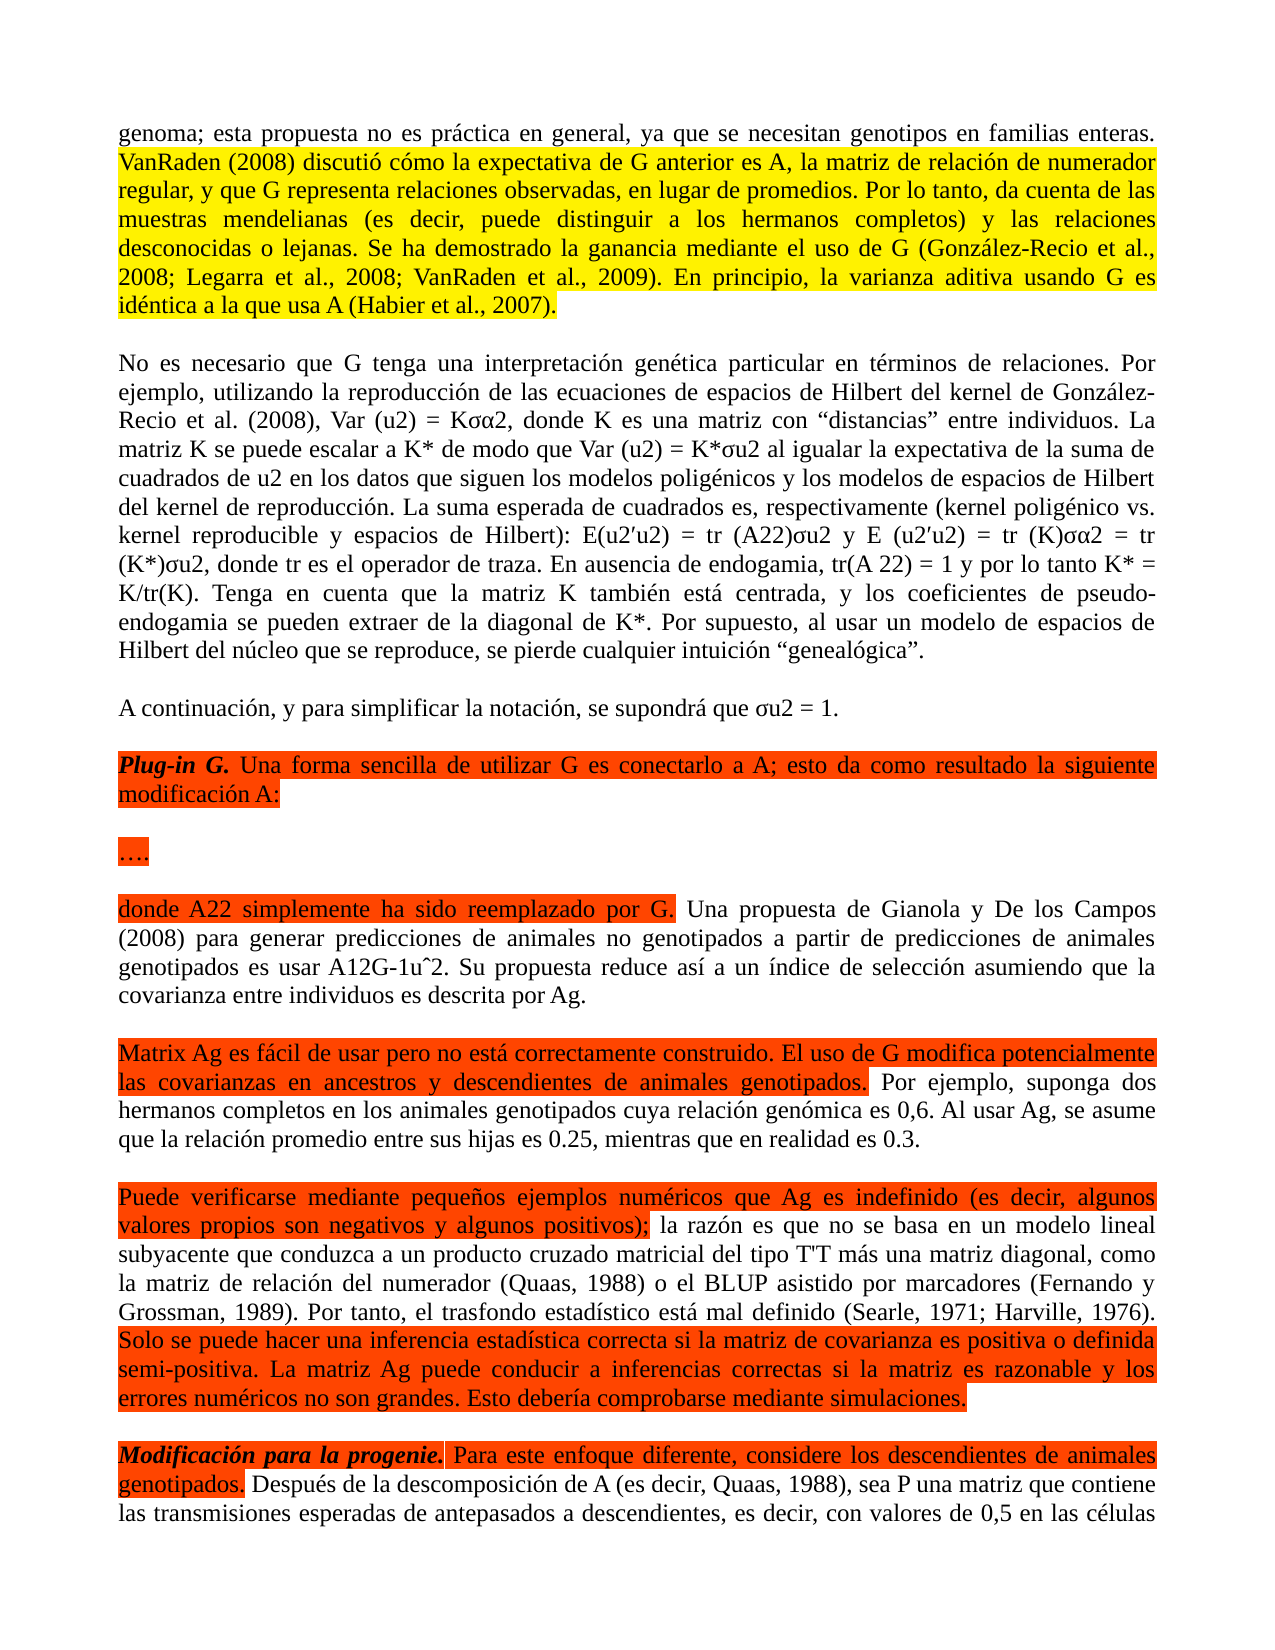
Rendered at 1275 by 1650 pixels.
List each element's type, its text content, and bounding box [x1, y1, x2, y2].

text Puede verificarse mediante pequeños ejemplos numéricos que Ag es indefinido (es decir, algunos valores propios son negativos y algunos positivos); la razón es que no se basa en un modelo lineal subyacente que conduzca a un producto cruzado matricial del tipo T'T más una matriz diagonal, como la matriz de relación del numerador (Quaas, 1988) o el BLUP asistido por marcadores (Fernando y Grossman, 1989). Por tanto, el trasfondo estadístico está mal definido (Searle, 1971; Harville, 1976). Solo se puede hacer una inferencia estadística correcta si la matriz de covarianza es positiva o definida semi-positiva. La matriz Ag puede conducir a inferencias correctas si la matriz es razonable y los errores numéricos no son grandes. Esto debería comprobarse mediante simulaciones. [118, 1182, 1157, 1412]
text A continuación, y para simplificar la notación, se supondrá que σu2 = 1. [118, 693, 1157, 722]
text Modificación para la progenie. Para este enfoque diferente, considere los descendientes de animales genotipados. Después de la descomposición de A (es decir, Quaas, 1988), sea P una matriz que contiene las transmisiones esperadas de antepasados a descendientes, es decir, con valores de 0,5 en las células [118, 1441, 1157, 1527]
text donde A22 simplemente ha sido reemplazado por G. Una propuesta de Gianola y De los Campos (2008) para generar predicciones de animales no genotipados a partir de predicciones de animales genotipados es usar A12G-1uˆ2. Su propuesta reduce así a un índice de selección asumiendo que la covarianza entre individuos es descrita por Ag. [118, 894, 1157, 1009]
text …. [118, 837, 1157, 866]
text Plug-in G. Una forma sencilla de utilizar G es conectarlo a A; esto da como resultado la siguiente modificación A: [118, 751, 1157, 808]
text Matrix Ag es fácil de usar pero no está correctamente construido. El uso de G modifica potencialmente las covarianzas en ancestros y descendientes de animales genotipados. Por ejemplo, suponga dos hermanos completos en los animales genotipados cuya relación genómica es 0,6. Al usar Ag, se asume que la relación promedio entre sus hijas es 0.25, mientras que en realidad es 0.3. [118, 1038, 1157, 1153]
text genoma; esta propuesta no es práctica en general, ya que se necesitan genotipos en familias enteras. VanRaden (2008) discutió cómo la expectativa de G anterior es A, la matriz de relación de numerador regular, y que G representa relaciones observadas, en lugar de promedios. Por lo tanto, da cuenta de las muestras mendelianas (es decir, puede distinguir a los hermanos completos) y las relaciones desconocidas o lejanas. Se ha demostrado la ganancia mediante el uso de G (González-Recio et al., 2008; Legarra et al., 2008; VanRaden et al., 2009). En principio, la varianza aditiva usando G es idéntica a la que usa A (Habier et al., 2007). [118, 118, 1157, 319]
text No es necesario que G tenga una interpretación genética particular en términos de relaciones. Por ejemplo, utilizando la reproducción de las ecuaciones de espacios de Hilbert del kernel de González-Recio et al. (2008), Var (u2) = Kσα2, donde K es una matriz con “distancias” entre individuos. La matriz K se puede escalar a K* de modo que Var (u2) = K*σu2 al igualar la expectativa de la suma de cuadrados de u2 en los datos que siguen los modelos poligénicos y los modelos de espacios de Hilbert del kernel de reproducción. La suma esperada de cuadrados es, respectivamente (kernel poligénico vs. kernel reproducible y espacios de Hilbert): E(u2′u2) = tr (A22)σu2 y E (u2′u2) = tr (K)σα2 = tr (K*)σu2, donde tr es el operador de traza. En ausencia de endogamia, tr(A 22) = 1 y por lo tanto K* = K/tr(K). Tenga en cuenta que la matriz K también está centrada, y los coeficientes de pseudo-endogamia se pueden extraer de la diagonal de K*. Por supuesto, al usar un modelo de espacios de Hilbert del núcleo que se reproduce, se pierde cualquier intuición “genealógica”. [118, 348, 1157, 664]
